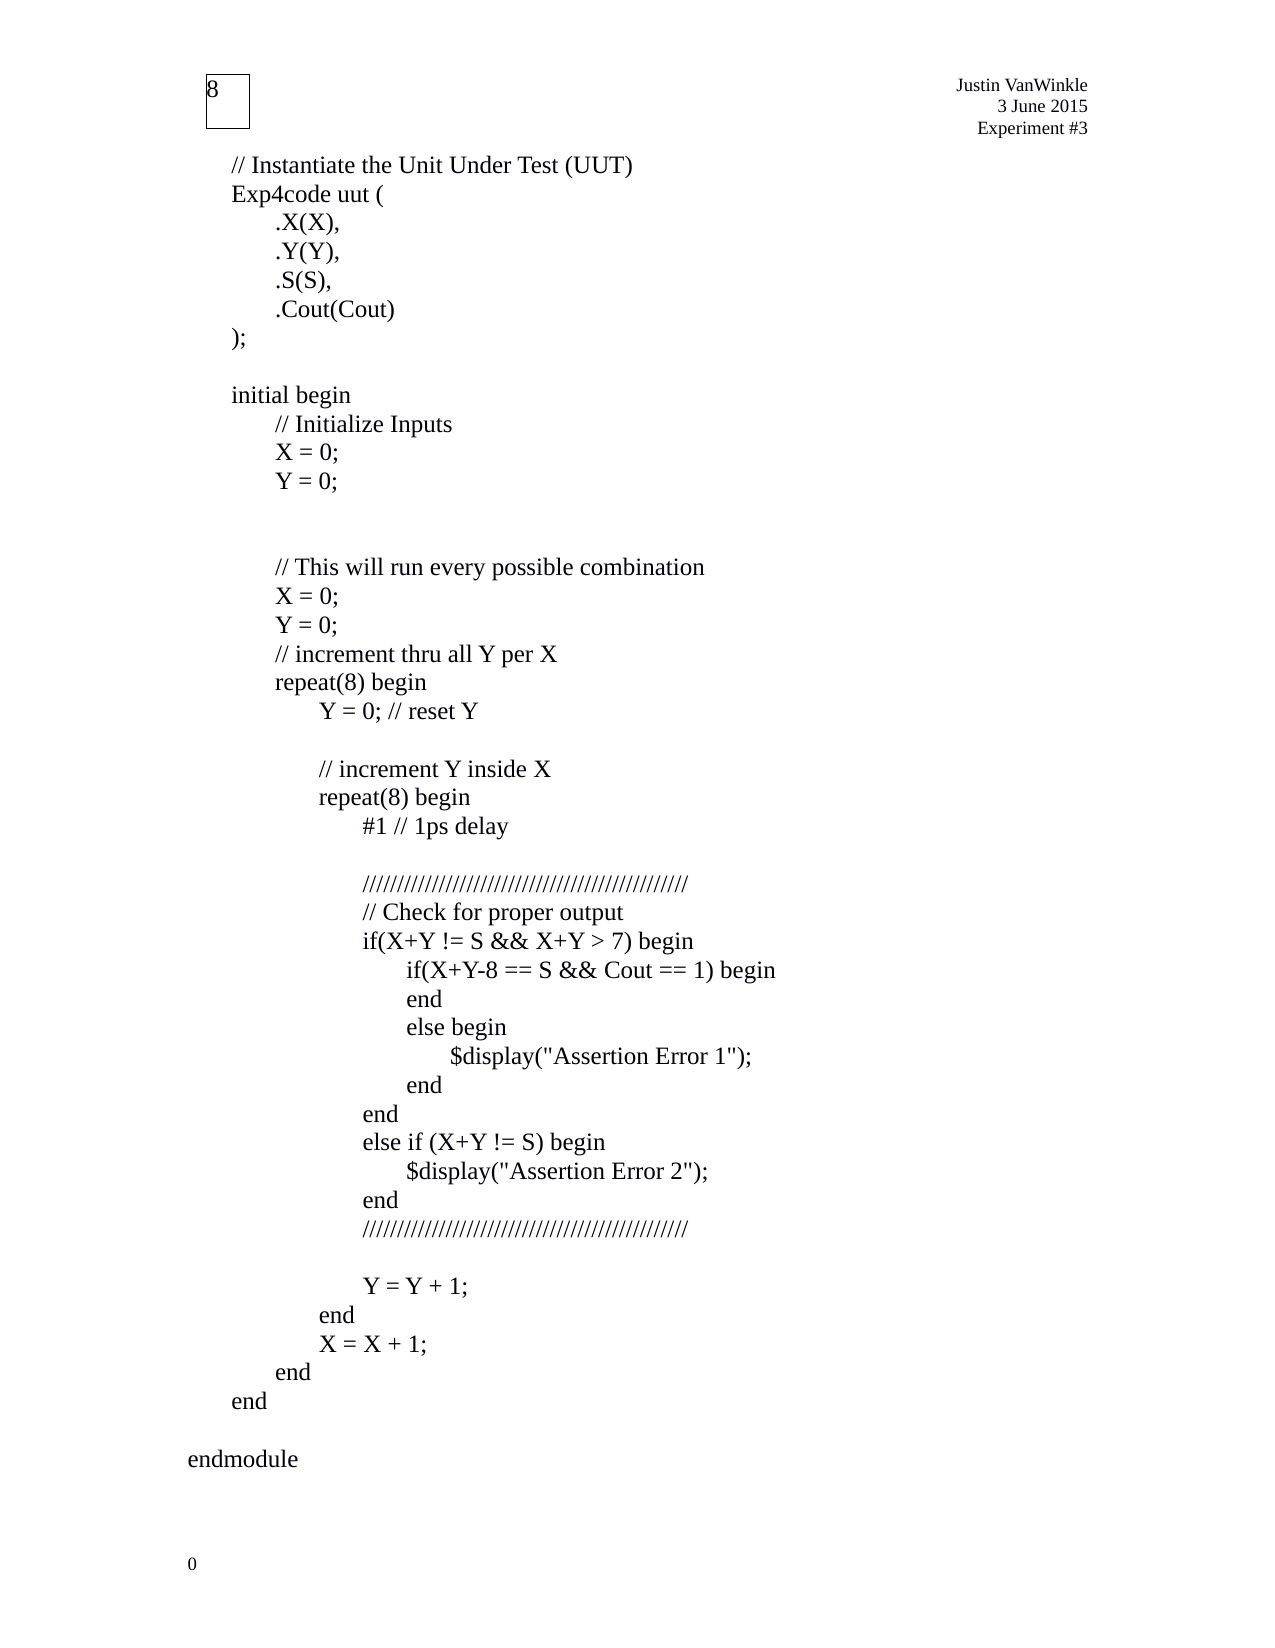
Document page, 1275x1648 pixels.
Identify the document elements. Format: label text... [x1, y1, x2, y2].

text .Cout(Cout) [187, 294, 1088, 322]
text Exp4code uut ( [187, 179, 1088, 207]
text if(X+Y != S && X+Y > 7) begin [187, 926, 1088, 955]
text ); [187, 322, 1088, 351]
text end [187, 1357, 1088, 1386]
text Y = 0; // reset Y [187, 696, 1088, 725]
text end [187, 1099, 1088, 1127]
text $display("Assertion Error 1"); [187, 1041, 1088, 1070]
text else if (X+Y != S) begin [187, 1127, 1088, 1156]
text // Check for proper output [187, 897, 1088, 926]
text if(X+Y-8 == S && Cout == 1) begin [187, 955, 1088, 984]
text .Y(Y), [187, 236, 1088, 265]
text X = 0; [187, 437, 1088, 466]
text repeat(8) begin [187, 667, 1088, 696]
text $display("Assertion Error 2"); [187, 1156, 1088, 1185]
text initial begin [187, 380, 1088, 409]
text // Instantiate the Unit Under Test (UUT) [187, 150, 1088, 179]
text .X(X), [187, 207, 1088, 236]
text #1 // 1ps delay [187, 811, 1088, 840]
text end [187, 1300, 1088, 1329]
text X = 0; [187, 581, 1088, 610]
text X = X + 1; [187, 1329, 1088, 1357]
text end [187, 984, 1088, 1012]
text .S(S), [187, 265, 1088, 294]
text Y = 0; [187, 610, 1088, 639]
text end [187, 1185, 1088, 1214]
text // increment Y inside X [187, 754, 1088, 782]
text Y = Y + 1; [187, 1271, 1088, 1300]
text end [187, 1386, 1088, 1415]
text /////////////////////////////////////////////// [187, 869, 1088, 897]
text // increment thru all Y per X [187, 639, 1088, 667]
text else begin [187, 1012, 1088, 1041]
text // This will run every possible combination [187, 552, 1088, 581]
text endmodule [187, 1444, 1088, 1472]
text /////////////////////////////////////////////// [187, 1214, 1088, 1242]
text // Initialize Inputs [187, 409, 1088, 437]
text Y = 0; [187, 466, 1088, 495]
text repeat(8) begin [187, 782, 1088, 811]
text end [187, 1070, 1088, 1099]
